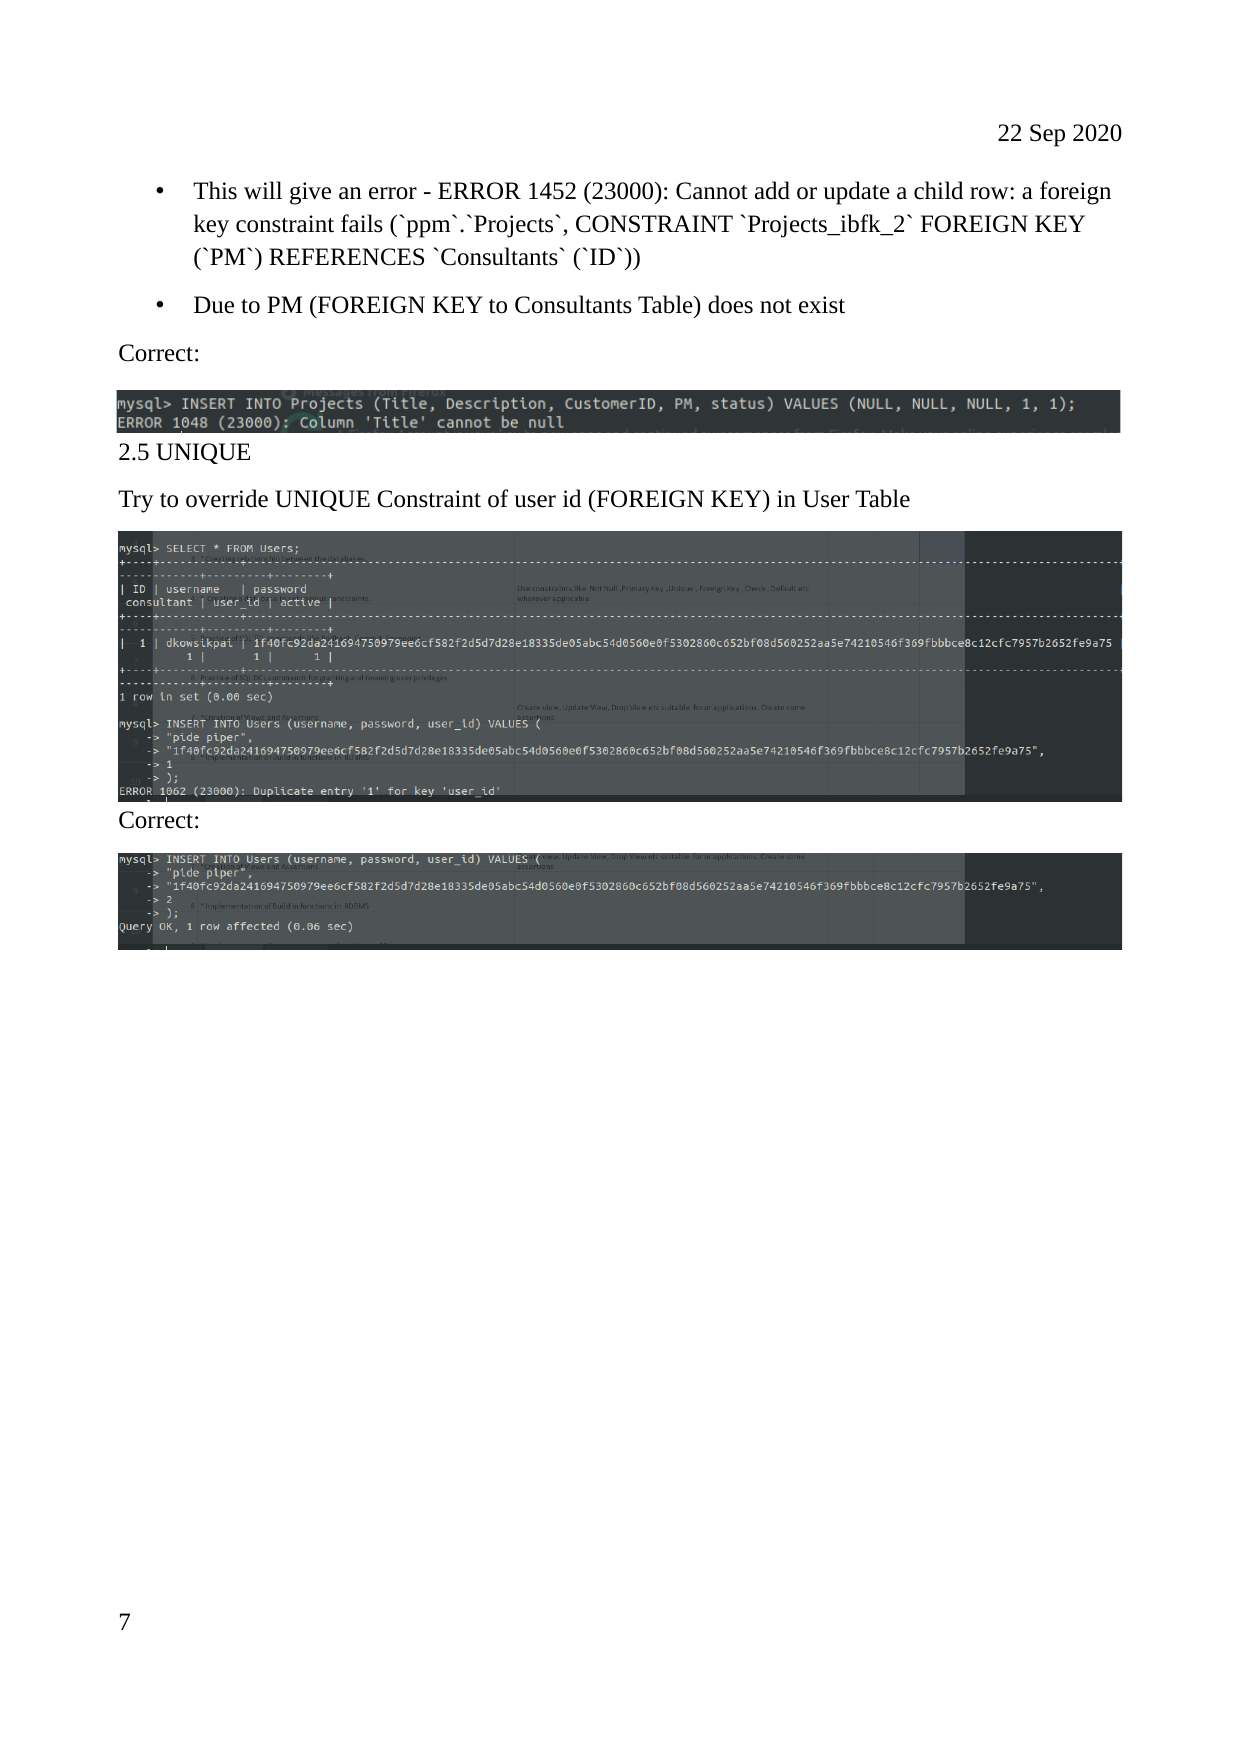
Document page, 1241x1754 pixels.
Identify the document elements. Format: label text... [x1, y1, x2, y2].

list Due to PM (FOREIGN KEY to Consultants Table) does not exist [156, 290, 1122, 319]
text Correct: [118, 802, 1122, 834]
text Correct: [118, 338, 1122, 366]
text 2.5 UNIQUE [118, 385, 1122, 465]
picture [118, 853, 1123, 950]
picture [118, 531, 1123, 802]
picture [116, 390, 1121, 433]
list This will give an error - ERROR 1452 (23000): Cannot add or update a child row: a foreign key constraint fails (`ppm`.`Projects`, CONSTRAINT `Projects_ibfk_2` FOREIGN KEY (`PM`) REFERENCES `Consultants` (`ID`)) [156, 176, 1122, 271]
text Try to override UNIQUE Constraint of user id (FOREIGN KEY) in User Table [118, 484, 1122, 513]
